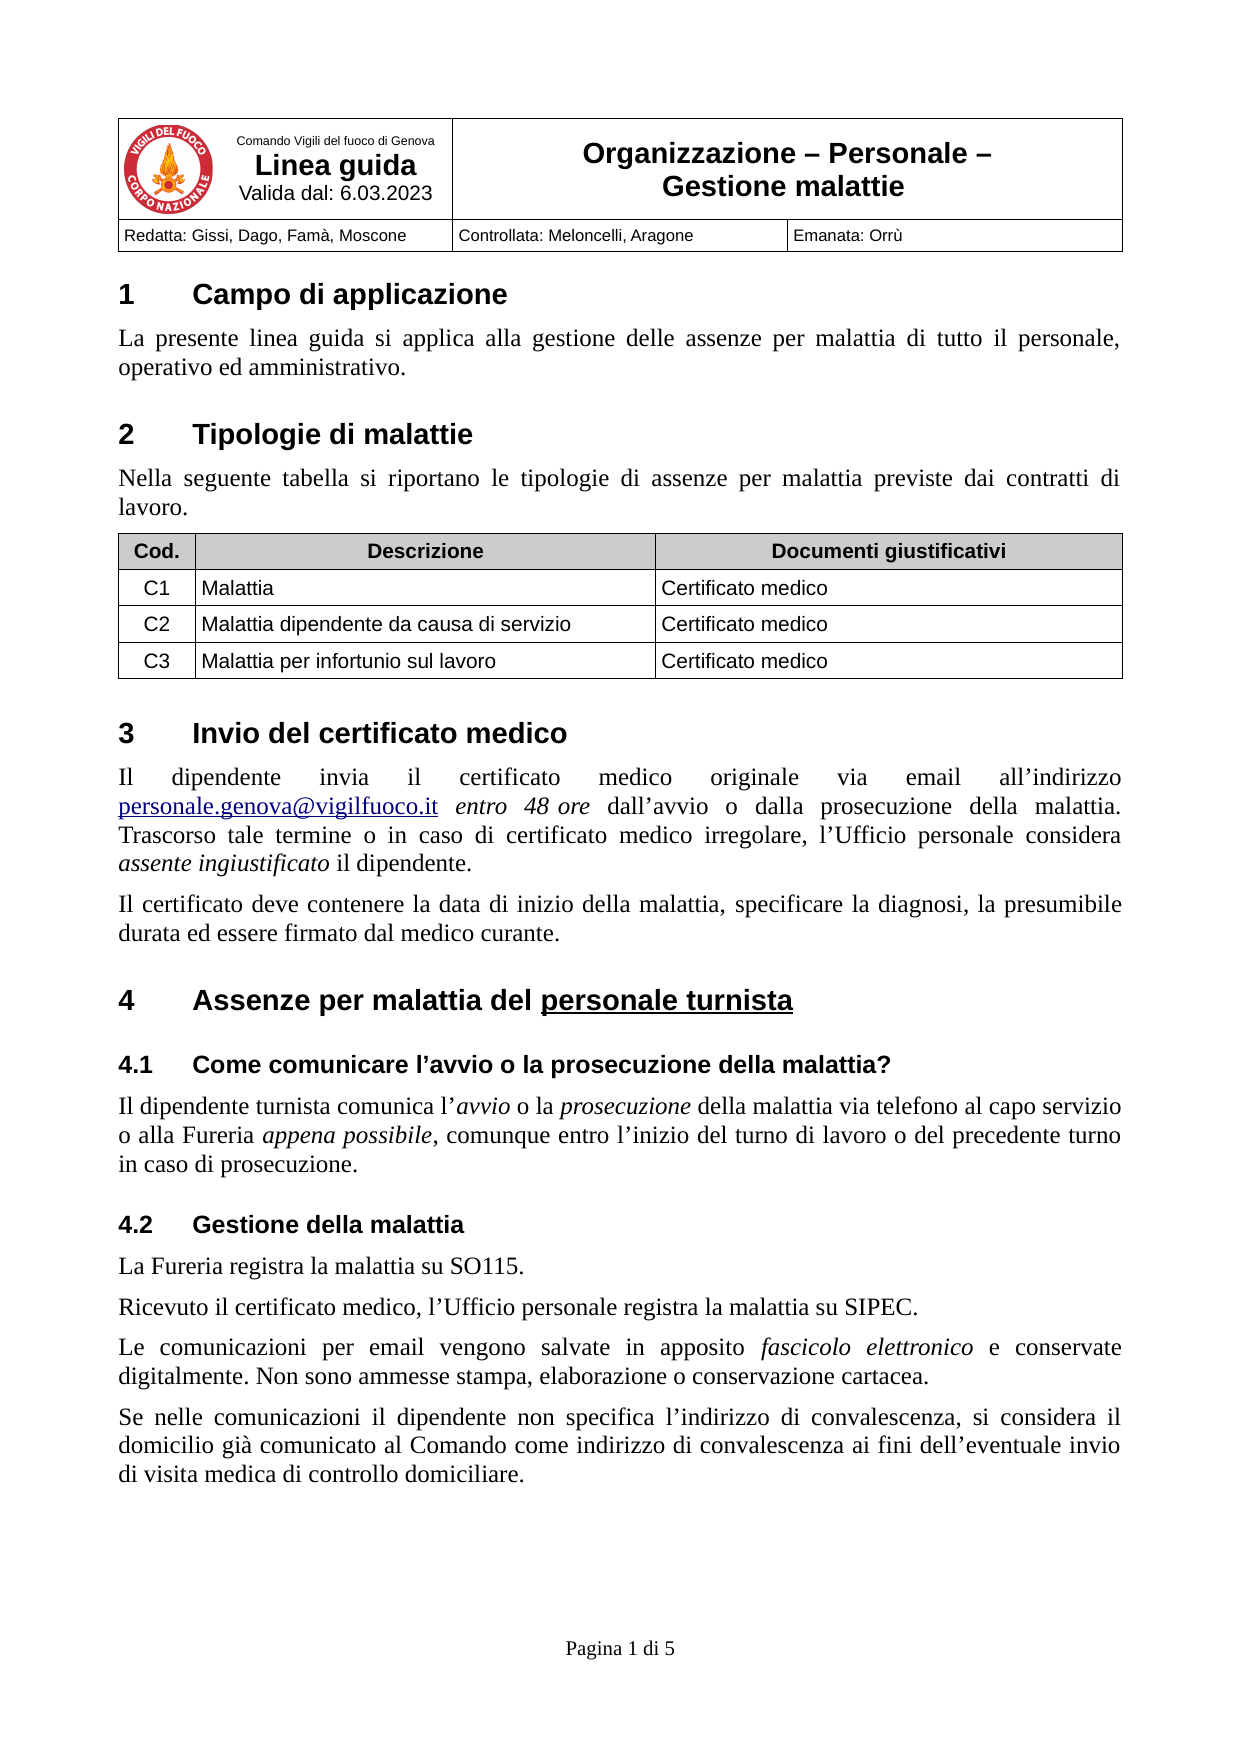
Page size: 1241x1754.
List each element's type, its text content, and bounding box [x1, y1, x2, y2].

text Il dipendente turnista comunica l’avvio o la prosecuzione della malattia via telefono al capo servizio o alla Fureria appena possibile, comunque entro l’inizio del turno di lavoro o del precedente turno in caso di prosecuzione. [118, 1091, 1122, 1178]
table_cell C1 [119, 570, 195, 605]
text Il dipendente invia il certificato medico originale via email all’indirizzo personale.genova@vigilfuoco.it entro 48 ore dall’avvio o dalla prosecuzione della malattia. Trascorso tale termine o in caso di certificato medico irregolare, l’Ufficio personale considera assente ingiustificato il dipendente. [118, 762, 1122, 877]
table_cell Malattia per infortunio sul lavoro [196, 643, 655, 678]
subtitle Come comunicare l’avvio o la prosecuzione della malattia? [118, 1050, 1122, 1079]
table_header Descrizione [196, 534, 655, 569]
text Le comunicazioni per email vengono salvate in apposito fascicolo elettronico e conservate digitalmente. Non sono ammesse stampa, elaborazione o conservazione cartacea. [118, 1332, 1122, 1390]
text La presente linea guida si applica alla gestione delle assenze per malattia di tutto il personale, operativo ed amministrativo. [118, 323, 1122, 380]
table_cell Redatta: Gissi, Dago, Famà, Moscone [119, 220, 452, 251]
table_cell Emanata: Orrù [788, 220, 1122, 251]
table_header Organizzazione – Personale – Gestione malattie [453, 119, 1122, 219]
table_header Documenti giustificativi [656, 534, 1122, 569]
table_cell Certificato medico [656, 606, 1122, 642]
table_header Comando Vigili del fuoco di Genova Linea guida Valida dal: 6.03.2023 [219, 119, 452, 219]
table_cell Certificato medico [656, 570, 1122, 605]
subtitle Invio del certificato medico [118, 716, 1122, 750]
text La Fureria registra la malattia su SO115. [118, 1251, 1122, 1280]
text Se nelle comunicazioni il dipendente non specifica l’indirizzo di convalescenza, si considera il domicilio già comunicato al Comando come indirizzo di convalescenza ai fini dell’eventuale invio di visita medica di controllo domiciliare. [118, 1402, 1122, 1488]
text Ricevuto il certificato medico, l’Ufficio personale registra la malattia su SIPEC. [118, 1292, 1122, 1321]
picture [124, 125, 213, 214]
subtitle Campo di applicazione [118, 277, 1122, 310]
table_cell Certificato medico [656, 643, 1122, 678]
table_cell Malattia dipendente da causa di servizio [196, 606, 655, 642]
text Nella seguente tabella si riportano le tipologie di assenze per malattia previste dai contratti di lavoro. [118, 463, 1122, 521]
table_cell C2 [119, 606, 195, 642]
subtitle Assenze per malattia del personale turnista [118, 983, 1122, 1017]
table_cell Controllata: Meloncelli, Aragone [453, 220, 787, 251]
subtitle Tipologie di malattie [118, 417, 1122, 451]
subtitle Gestione della malattia [118, 1210, 1122, 1239]
table_cell Malattia [196, 570, 655, 605]
table_cell C3 [119, 643, 195, 678]
text Il certificato deve contenere la data di inizio della malattia, specificare la diagnosi, la presumibile durata ed essere firmato dal medico curante. [118, 889, 1122, 946]
table_header [119, 119, 219, 219]
table_header Cod. [119, 534, 195, 569]
